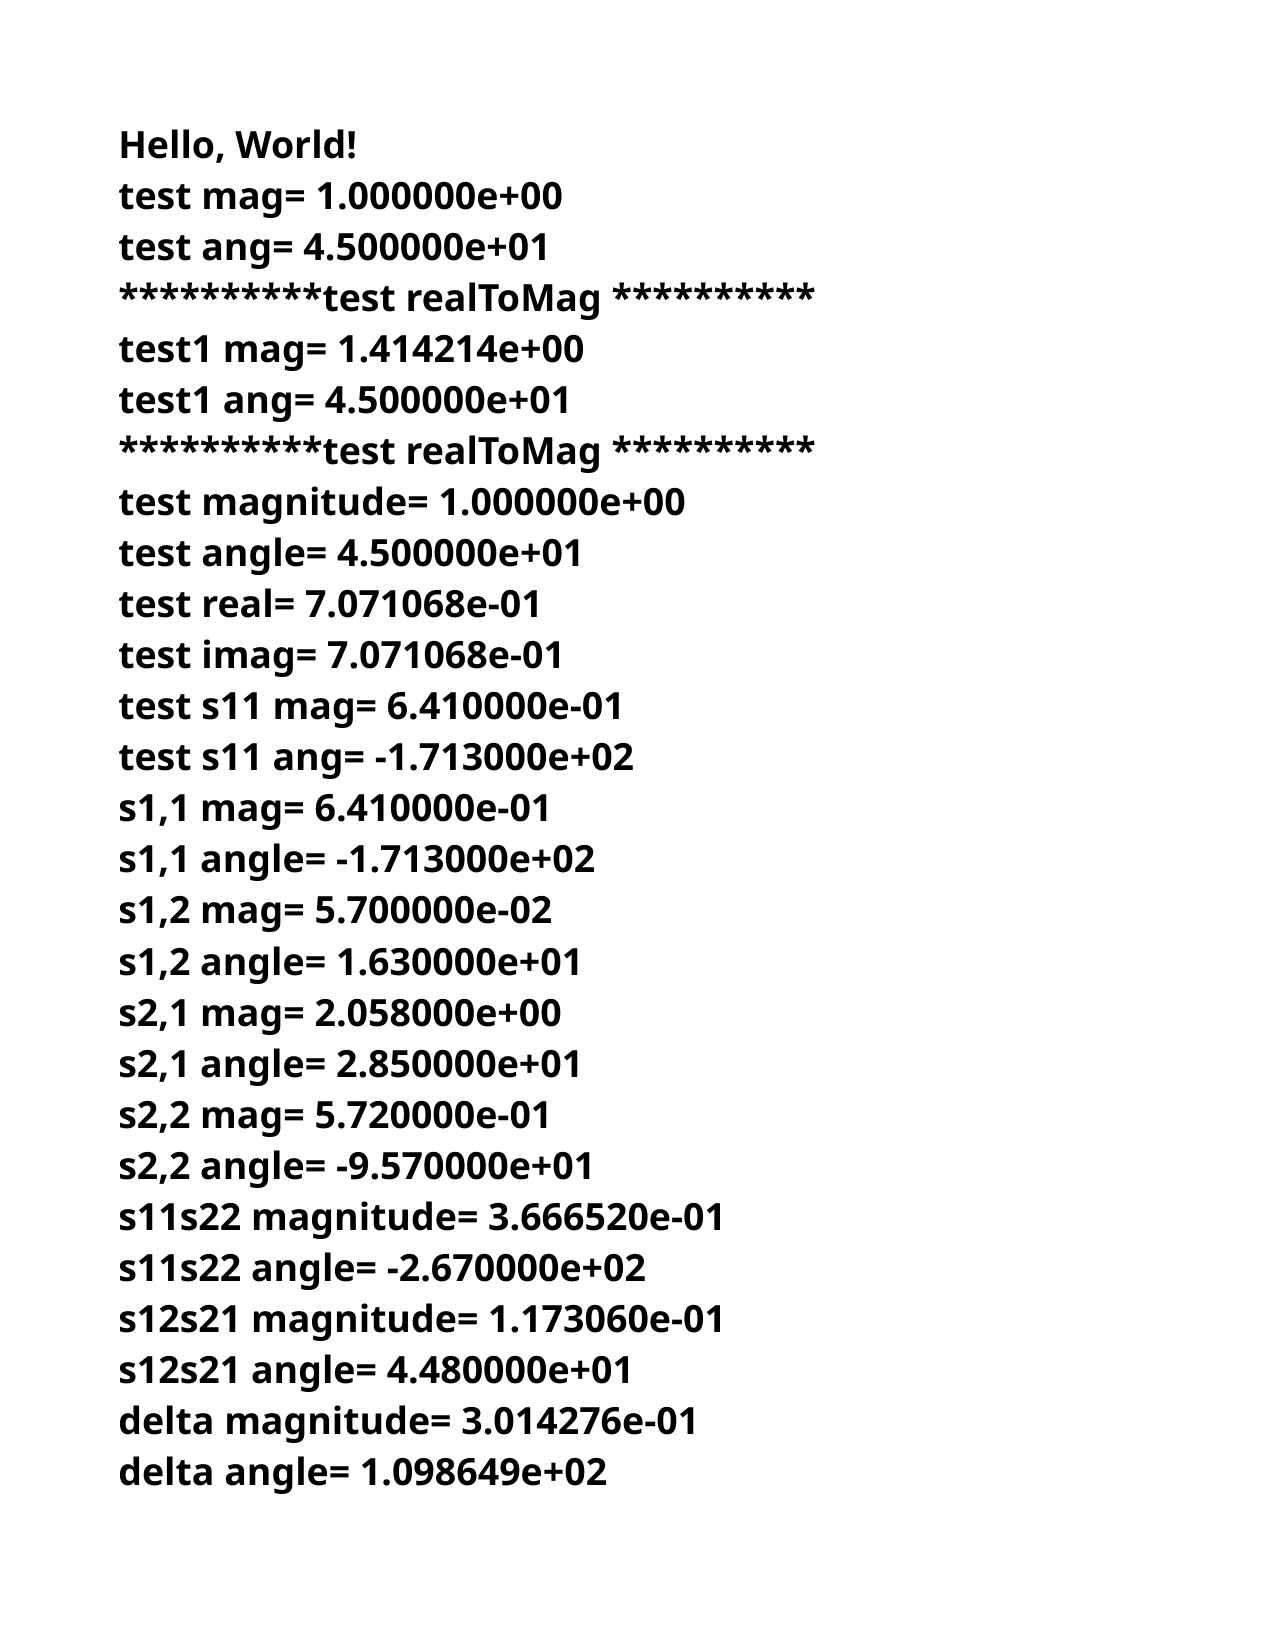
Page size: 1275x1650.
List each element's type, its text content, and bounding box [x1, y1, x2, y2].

text s2,1 mag= 2.058000e+00 [118, 986, 1157, 1037]
text test1 mag= 1.414214e+00 [118, 322, 1157, 373]
text s1,2 angle= 1.630000e+01 [118, 935, 1157, 986]
text s12s21 angle= 4.480000e+01 [118, 1343, 1157, 1394]
text s2,2 mag= 5.720000e-01 [118, 1088, 1157, 1139]
text test real= 7.071068e-01 [118, 577, 1157, 628]
text test mag= 1.000000e+00 [118, 169, 1157, 220]
text test imag= 7.071068e-01 [118, 628, 1157, 679]
text **********test realToMag ********** [118, 271, 1157, 322]
text test s11 ang= -1.713000e+02 [118, 731, 1157, 782]
text **********test realToMag ********** [118, 424, 1157, 475]
text s11s22 angle= -2.670000e+02 [118, 1241, 1157, 1292]
text s12s21 magnitude= 1.173060e-01 [118, 1292, 1157, 1343]
text test s11 mag= 6.410000e-01 [118, 679, 1157, 731]
text delta magnitude= 3.014276e-01 [118, 1394, 1157, 1445]
text s1,1 mag= 6.410000e-01 [118, 782, 1157, 833]
text test ang= 4.500000e+01 [118, 220, 1157, 271]
text s1,2 mag= 5.700000e-02 [118, 884, 1157, 935]
text s1,1 angle= -1.713000e+02 [118, 833, 1157, 884]
text test magnitude= 1.000000e+00 [118, 475, 1157, 526]
text s2,2 angle= -9.570000e+01 [118, 1139, 1157, 1190]
text test angle= 4.500000e+01 [118, 526, 1157, 577]
text Hello, World! [118, 118, 1157, 169]
text s11s22 magnitude= 3.666520e-01 [118, 1190, 1157, 1241]
text delta angle= 1.098649e+02 [118, 1445, 1157, 1496]
text test1 ang= 4.500000e+01 [118, 373, 1157, 424]
text s2,1 angle= 2.850000e+01 [118, 1037, 1157, 1088]
